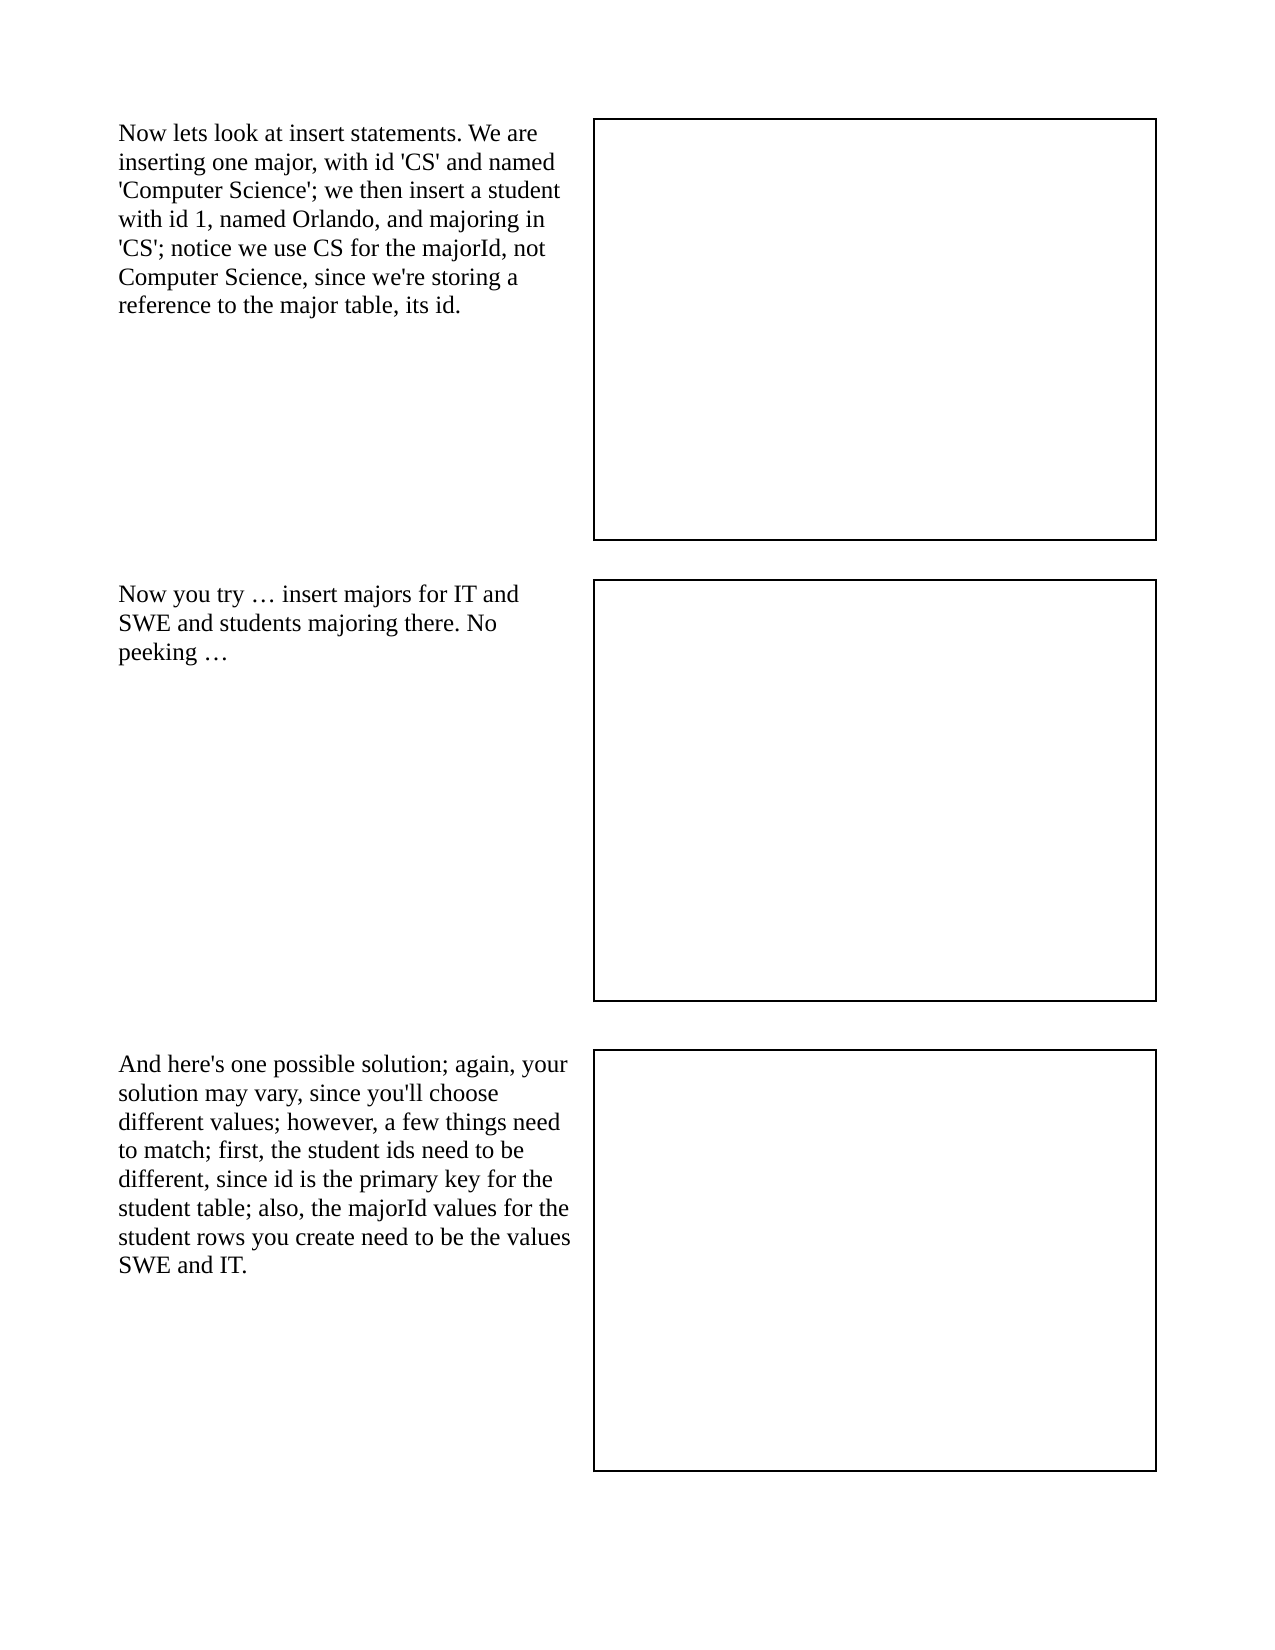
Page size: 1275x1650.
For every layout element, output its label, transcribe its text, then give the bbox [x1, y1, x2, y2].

text [595, 1051, 1155, 1470]
text Now lets look at insert statements. We are inserting one major, with id 'CS' and named 'Computer Science'; we then insert a student with id 1, named Orlando, and majoring in 'CS'; notice we use CS for the majorId, not Computer Science, since we're storing a reference to the major table, its id. [118, 118, 593, 319]
text Now you try … insert majors for IT and SWE and students majoring there. No peeking … [118, 579, 593, 666]
text And here's one possible solution; again, your solution may vary, since you'll choose different values; however, a few things need to match; first, the student ids need to be different, since id is the primary key for the student table; also, the majorId values for the student rows you create need to be the values SWE and IT. [118, 1049, 593, 1279]
text [595, 120, 1155, 539]
text [595, 581, 1155, 1000]
